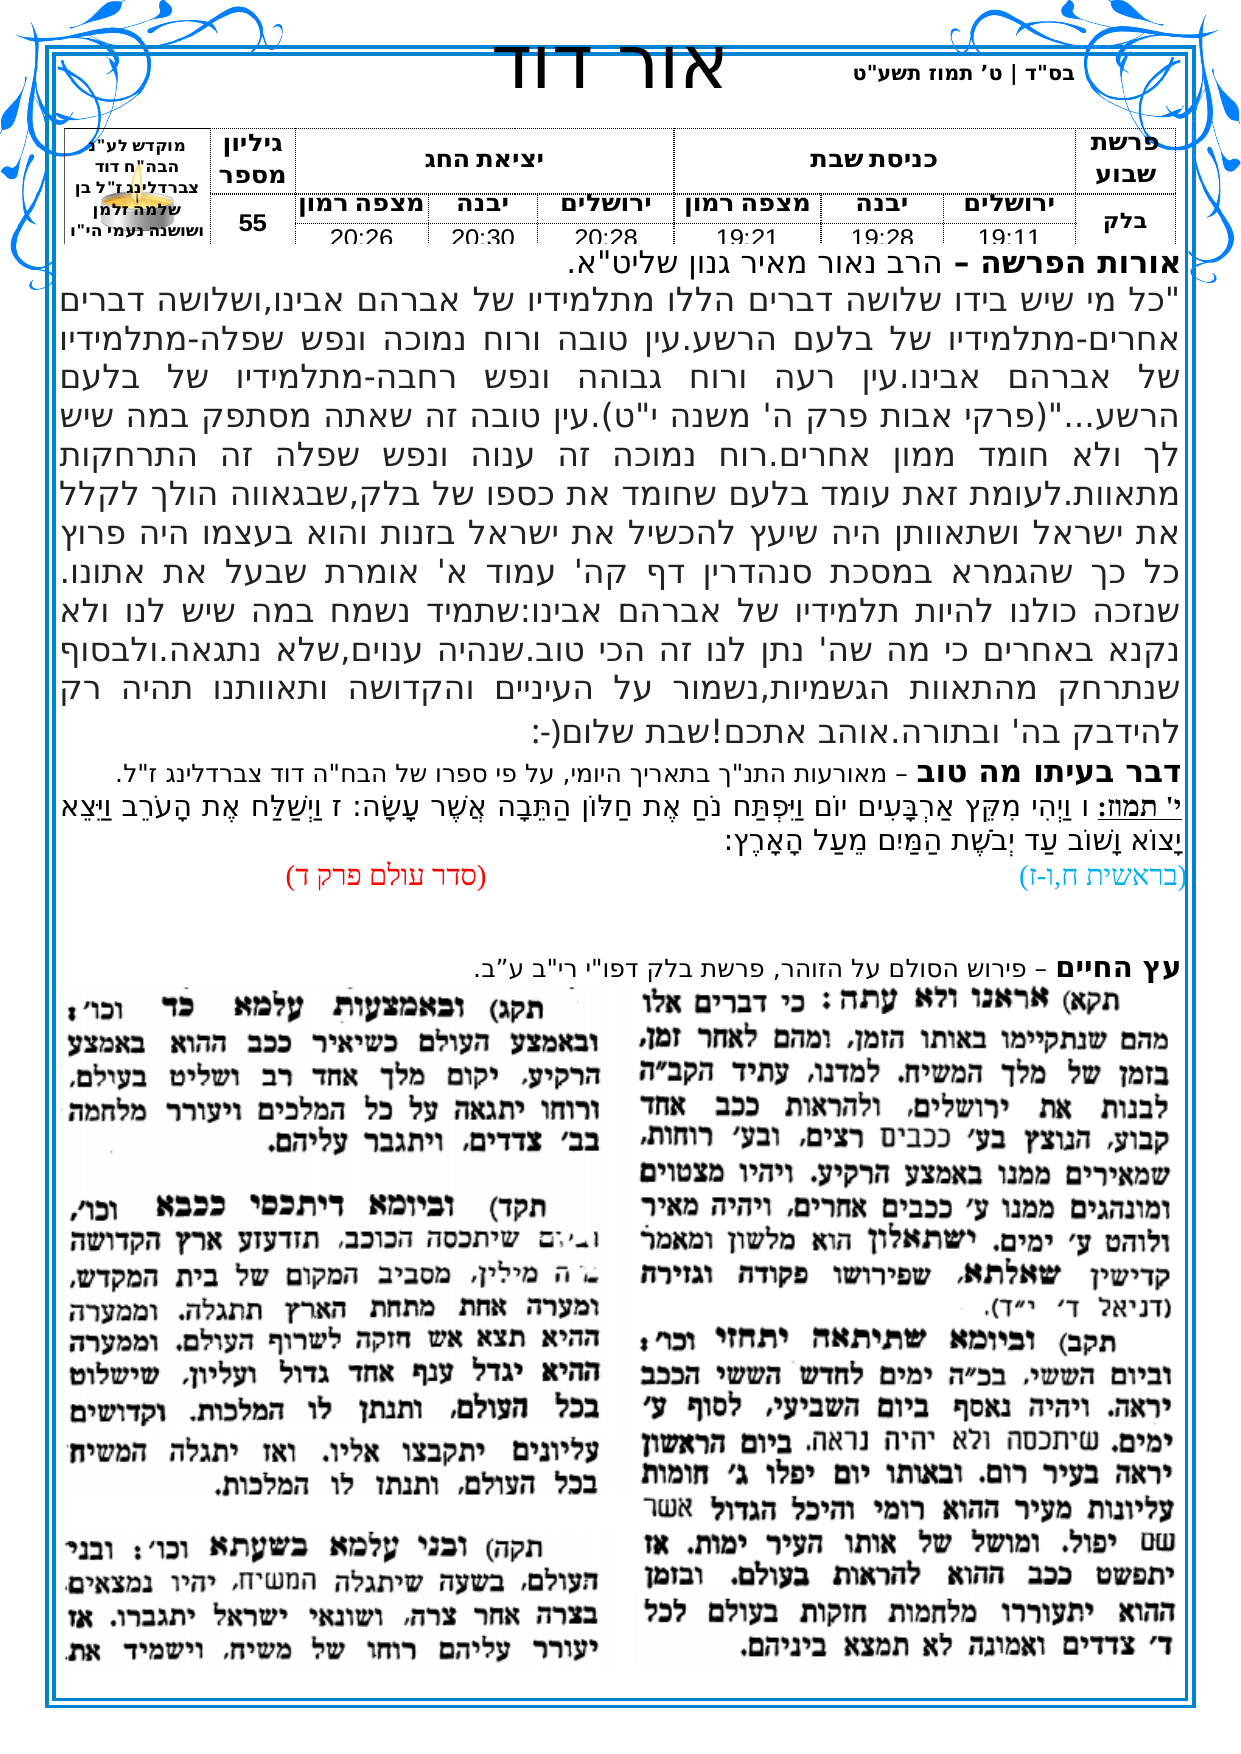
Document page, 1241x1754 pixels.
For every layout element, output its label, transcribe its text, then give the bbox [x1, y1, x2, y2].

text "כל מי שיש בידו שלושה דברים הללו מתלמידיו של אברהם אבינו,ושלושה דברים אחרים-מתלמידיו של בלעם הרשע.עין טובה ורוח נמוכה ונפש שפלה-מתלמידיו של אברהם אבינו.עין רעה ורוח גבוהה ונפש רחבה-מתלמידיו של בלעם הרשע..."(פרקי אבות פרק ה' משנה י"ט).עין טובה זה שאתה מסתפק במה שיש לך ולא חומד ממון אחרים.רוח נמוכה זה ענוה ונפש שפלה זה התרחקות מתאוות.לעומת זאת עומד בלעם שחומד את כספו של בלק,שבגאווה הולך לקלל את ישראל ושתאוותן היה שיעץ להכשיל את ישראל בזנות והוא בעצמו היה פרוץ כל כך שהגמרא במסכת סנהדרין דף קה' עמוד א' אומרת שבעל את אתונו.שנזכה כולנו להיות תלמידיו של אברהם אבינו:שתמיד נשמח במה שיש לנו ולא נקנא באחרים כי מה שה' נתן לנו זה הכי טוב.שנהיה ענוים,שלא נתגאה.ולבסוף שנתרחק מהתאוות הגשמיות,נשמור על העיניים והקדושה ותאוותנו תהיה רק להידבק בה' ובתורה.אוהב אתכם!שבת שלום‎:-)‎ [59, 280, 1182, 753]
list (בראשית ח,ו-ז) (סדר עולם פרק ד) [59, 858, 1185, 891]
text אורות הפרשה – הרב נאור מאיר גנון שליט"א. [283, 119, 950, 280]
picture [950, 0, 1241, 283]
text דבר בעיתו מה טוב – מאורעות התנ"ך בתאריך היומי, על פי ספרו של הבח"ה דוד צברדלינג ז"ל. [59, 753, 1182, 789]
picture [56, 56, 283, 290]
picture [0, 0, 283, 290]
list י' תמוז: ו וַיְהִי מִקֵּץ אַרְבָּעִים יוֹם וַיִּפְתַּח נֹחַ אֶת חַלּוֹן הַתֵּבָה אֲשֶׁר עָשָׂה: ז וַיְשַׁלַּח אֶת הָעֹרֵב וַיֵּצֵא יָצוֹא וָשׁוֹב עַד יְבֹשֶׁת הַמַּיִם מֵעַל הָאָרֶץ: [59, 789, 1182, 858]
picture [58, 983, 1182, 1669]
picture [49, 49, 283, 290]
list עץ החיים – פירוש הסולם על הזוהר, פרשת בלק דפו"י רי"ב ע”ב. [59, 950, 1182, 983]
